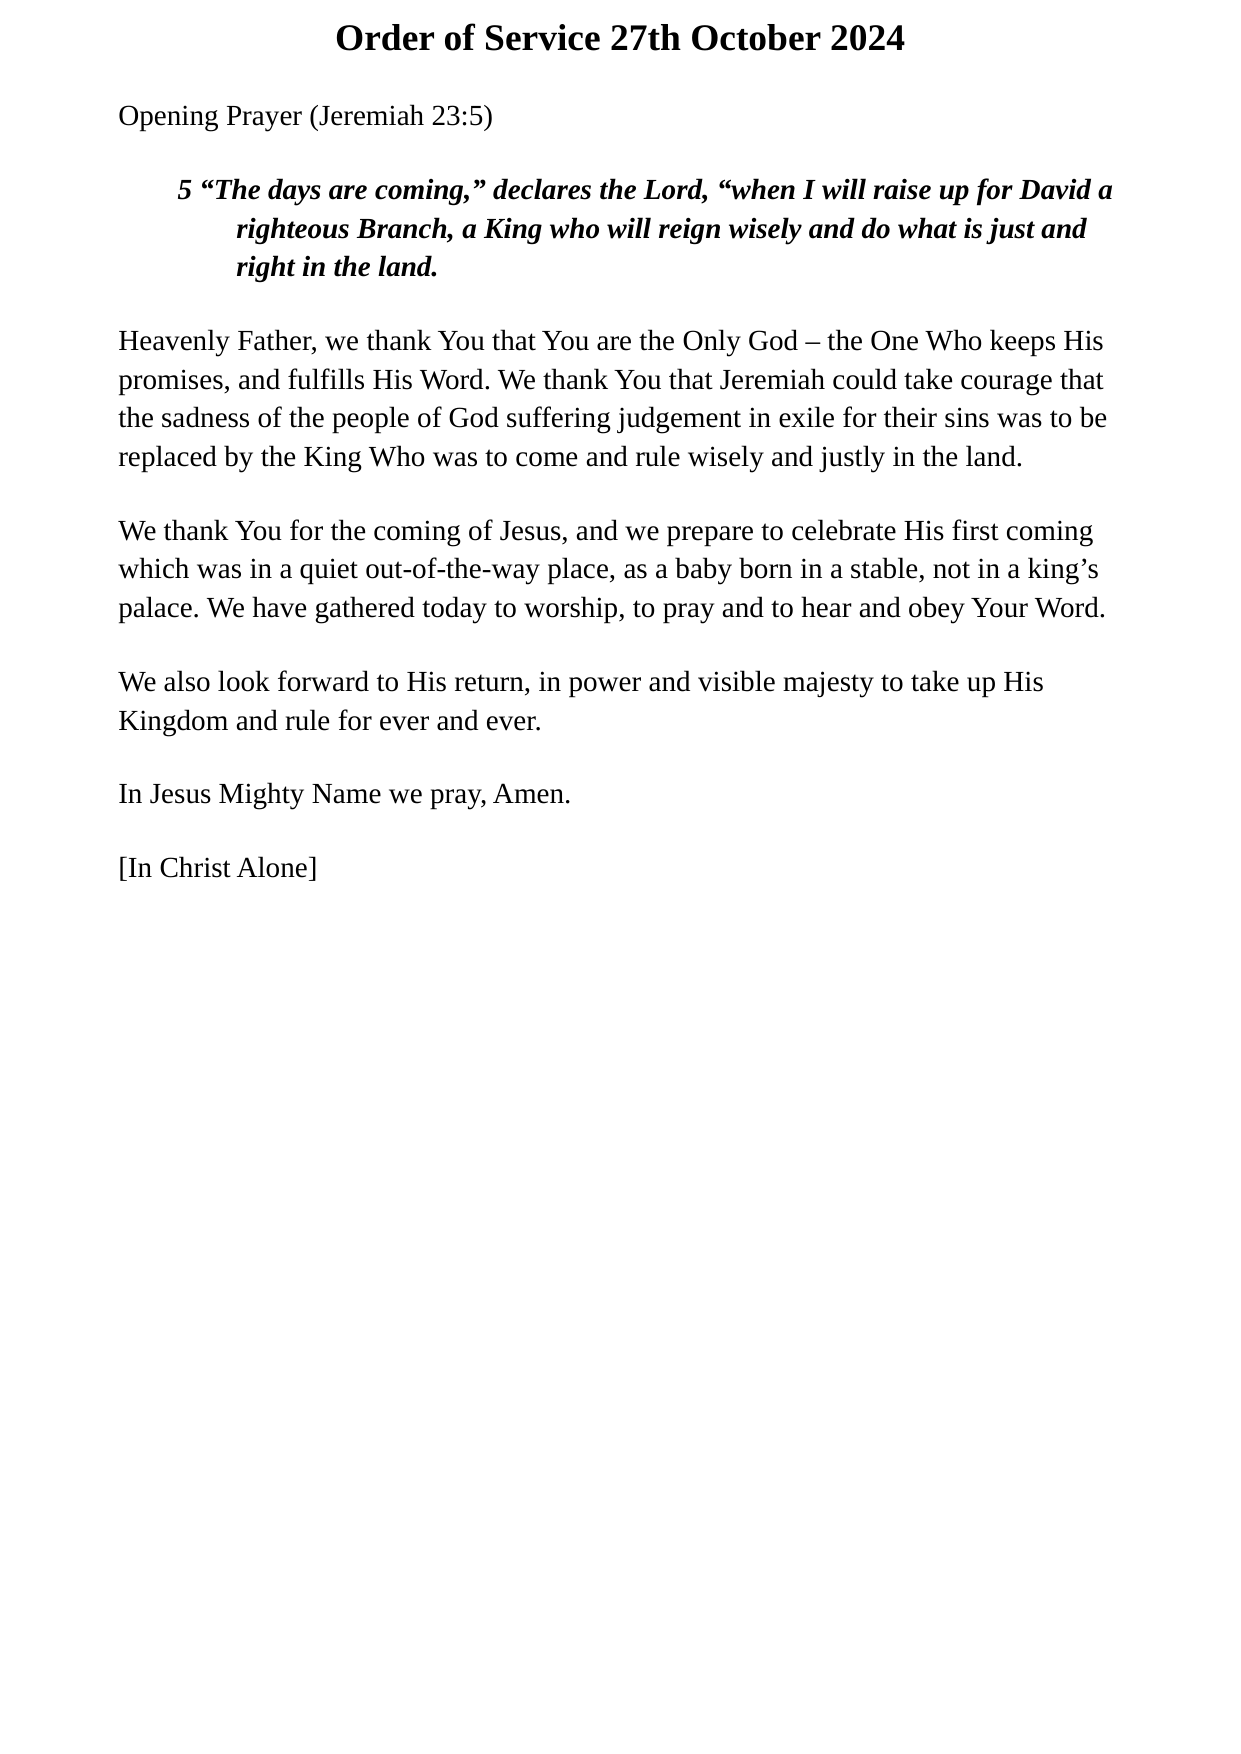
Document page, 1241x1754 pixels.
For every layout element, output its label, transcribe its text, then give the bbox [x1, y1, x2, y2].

text Heavenly Father, we thank You that You are the Only God – the One Who keeps His promises, and fulfills His Word. We thank You that Jeremiah could take courage that the sadness of the people of God suffering judgement in exile for their sins was to be replaced by the King Who was to come and rule wisely and justly in the land. [118, 323, 1122, 473]
text 5 “The days are coming,” declares the Lord, “when I will raise up for David a righteous Branch, a King who will reign wisely and do what is just and right in the land. [177, 172, 1122, 283]
text Opening Prayer (Jeremiah 23:5) [118, 98, 1122, 132]
text [In Christ Alone] [118, 851, 1122, 884]
text We also look forward to His return, in power and visible majesty to take up His Kingdom and rule for ever and ever. [118, 664, 1122, 736]
text We thank You for the coming of Jesus, and we prepare to celebrate His first coming which was in a quiet out-of-the-way place, as a baby born in a stable, not in a king’s palace. We have gathered today to worship, to pray and to hear and obey Your Word. [118, 513, 1122, 624]
text In Jesus Mighty Name we pray, Amen. [118, 777, 1122, 810]
